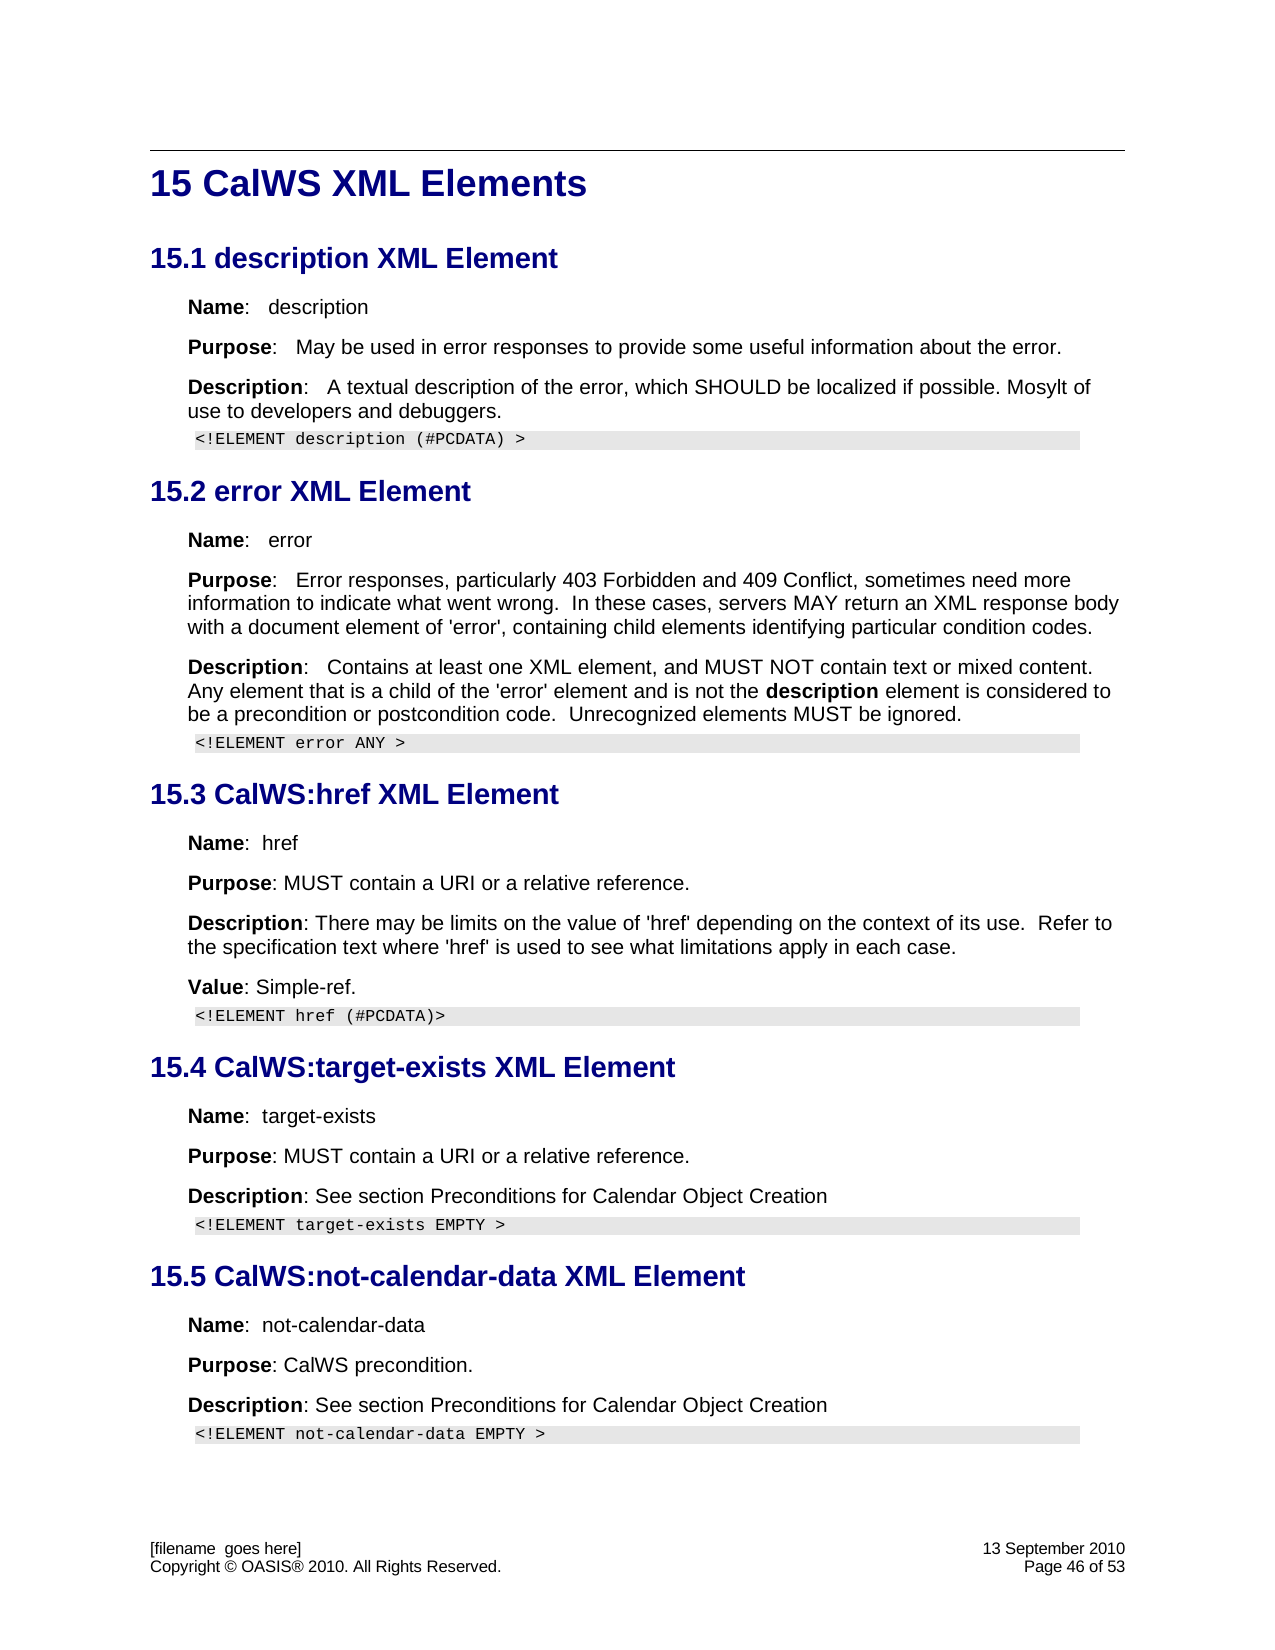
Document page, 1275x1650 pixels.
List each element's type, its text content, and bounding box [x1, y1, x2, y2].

list Name: error [187, 528, 1125, 552]
list Description: A textual description of the error, which SHOULD be localized if possible. Mosylt of use to developers and debuggers. [187, 376, 1125, 423]
list Name: target-exists [187, 1104, 1125, 1128]
list Name: description [187, 295, 1125, 319]
list Description: See section Preconditions for Calendar Object Creation [187, 1394, 1125, 1417]
text <!ELEMENT description (#PCDATA) > [195, 431, 1080, 450]
subtitle CalWS:href XML Element [150, 778, 1125, 811]
list Purpose: MUST contain a URI or a relative reference. [187, 1144, 1125, 1168]
list Purpose: May be used in error responses to provide some useful information about the error. [187, 336, 1125, 359]
text <!ELEMENT href (#PCDATA)> [195, 1007, 1080, 1026]
list Value: Simple-ref. [187, 976, 1125, 999]
list Description: Contains at least one XML element, and MUST NOT contain text or mixed content. Any element that is a child of the 'error' element and is not the description element is considered to be a precondition or postcondition code. Unrecognized elements MUST be ignored. [187, 656, 1125, 726]
subtitle CalWS:target-exists XML Element [150, 1051, 1125, 1083]
subtitle error XML Element [150, 475, 1125, 507]
list Name: href [187, 831, 1125, 855]
list Purpose: CalWS precondition. [187, 1354, 1125, 1377]
text <!ELEMENT not-calendar-data EMPTY > [195, 1426, 1080, 1444]
text <!ELEMENT error ANY > [195, 734, 1080, 753]
subtitle description XML Element [150, 242, 1125, 274]
list Name: not-calendar-data [187, 1313, 1125, 1337]
text <!ELEMENT target-exists EMPTY > [195, 1217, 1080, 1235]
subtitle CalWS XML Elements [150, 151, 1125, 204]
list Description: There may be limits on the value of 'href' depending on the context of its use. Refer to the specification text where 'href' is used to see what limitations apply in each case. [187, 912, 1125, 959]
list Purpose: MUST contain a URI or a relative reference. [187, 872, 1125, 895]
subtitle CalWS:not-calendar-data XML Element [150, 1260, 1125, 1293]
list Description: See section Preconditions for Calendar Object Creation [187, 1185, 1125, 1208]
list Purpose: Error responses, particularly 403 Forbidden and 409 Conflict, sometimes need more information to indicate what went wrong. In these cases, servers MAY return an XML response body with a document element of 'error', containing child elements identifying particular condition codes. [187, 568, 1125, 639]
